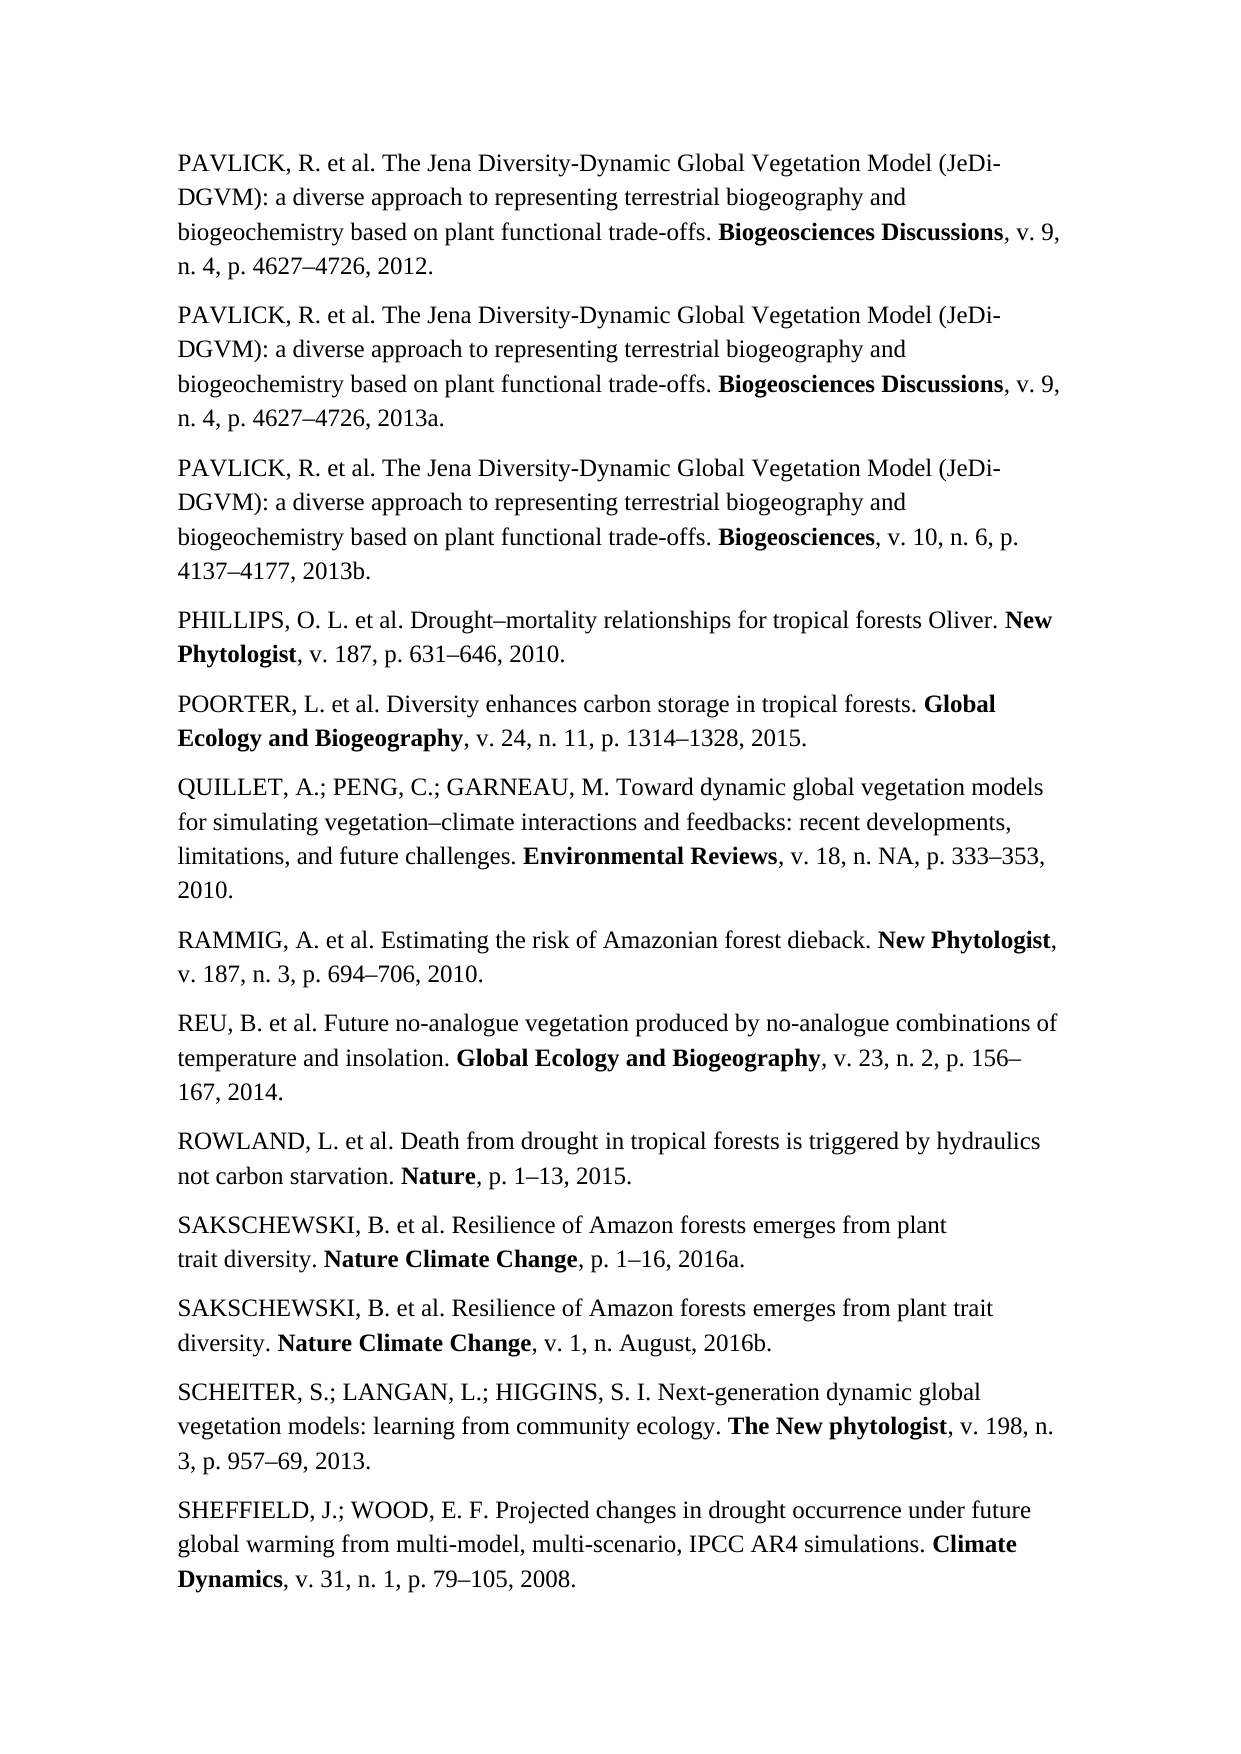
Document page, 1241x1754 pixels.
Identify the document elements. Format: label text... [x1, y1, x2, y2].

text SAKSCHEWSKI, B. et al. Resilience of Amazon forests emerges from plant trait diversity. Nature Climate Change, p. 1–16, 2016a. [177, 1210, 1063, 1273]
text ROWLAND, L. et al. Death from drought in tropical forests is triggered by hydraulics not carbon starvation. Nature, p. 1–13, 2015. [177, 1126, 1063, 1189]
text PHILLIPS, O. L. et al. Drought–mortality relationships for tropical forests Oliver. New Phytologist, v. 187, p. 631–646, 2010. [177, 605, 1063, 668]
text SAKSCHEWSKI, B. et al. Resilience of Amazon forests emerges from plant trait diversity. Nature Climate Change, v. 1, n. August, 2016b. [177, 1293, 1063, 1357]
text RAMMIG, A. et al. Estimating the risk of Amazonian forest dieback. New Phytologist, v. 187, n. 3, p. 694–706, 2010. [177, 925, 1063, 988]
text PAVLICK, R. et al. The Jena Diversity-Dynamic Global Vegetation Model (JeDi-DGVM): a diverse approach to representing terrestrial biogeography and biogeochemistry based on plant functional trade-offs. Biogeosciences Discussions, v. 9, n. 4, p. 4627–4726, 2013a. [177, 300, 1063, 432]
text REU, B. et al. Future no-analogue vegetation produced by no-analogue combinations of temperature and insolation. Global Ecology and Biogeography, v. 23, n. 2, p. 156–167, 2014. [177, 1008, 1063, 1106]
text QUILLET, A.; PENG, C.; GARNEAU, M. Toward dynamic global vegetation models for simulating vegetation–climate interactions and feedbacks: recent developments, limitations, and future challenges. Environmental Reviews, v. 18, n. NA, p. 333–353, 2010. [177, 772, 1063, 904]
text SHEFFIELD, J.; WOOD, E. F. Projected changes in drought occurrence under future global warming from multi-model, multi-scenario, IPCC AR4 simulations. Climate Dynamics, v. 31, n. 1, p. 79–105, 2008. [177, 1495, 1063, 1593]
text PAVLICK, R. et al. The Jena Diversity-Dynamic Global Vegetation Model (JeDi-DGVM): a diverse approach to representing terrestrial biogeography and biogeochemistry based on plant functional trade-offs. Biogeosciences Discussions, v. 9, n. 4, p. 4627–4726, 2012. [177, 148, 1063, 280]
text PAVLICK, R. et al. The Jena Diversity-Dynamic Global Vegetation Model (JeDi-DGVM): a diverse approach to representing terrestrial biogeography and biogeochemistry based on plant functional trade-offs. Biogeosciences, v. 10, n. 6, p. 4137–4177, 2013b. [177, 453, 1063, 585]
text POORTER, L. et al. Diversity enhances carbon storage in tropical forests. Global Ecology and Biogeography, v. 24, n. 11, p. 1314–1328, 2015. [177, 689, 1063, 752]
text SCHEITER, S.; LANGAN, L.; HIGGINS, S. I. Next-generation dynamic global vegetation models: learning from community ecology. The New phytologist, v. 198, n. 3, p. 957–69, 2013. [177, 1377, 1063, 1474]
